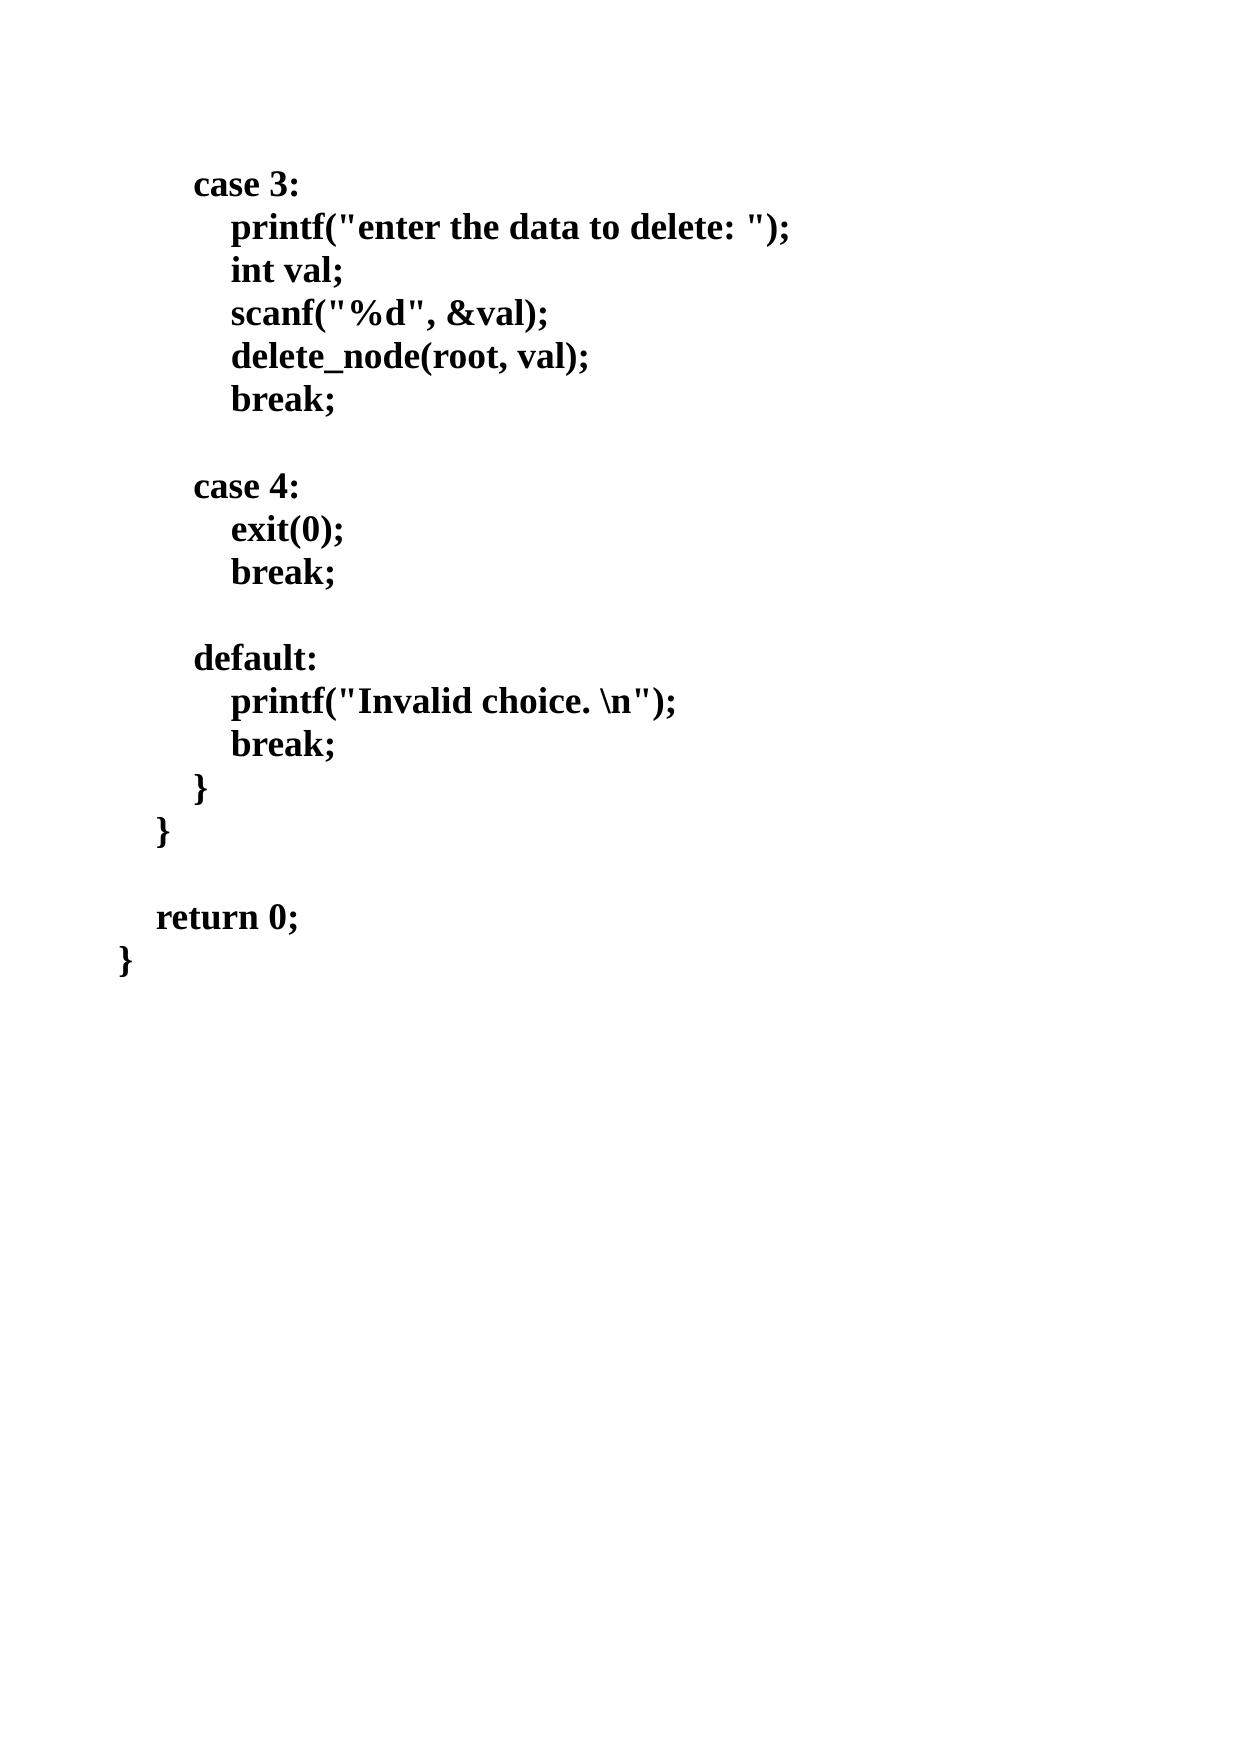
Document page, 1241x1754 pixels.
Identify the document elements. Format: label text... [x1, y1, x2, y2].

text } [118, 808, 1122, 851]
text printf("enter the data to delete: "); [118, 204, 1122, 247]
text break; [118, 549, 1122, 592]
text break; [118, 722, 1122, 765]
text exit(0); [118, 506, 1122, 549]
text scanf("%d", &val); [118, 291, 1122, 334]
text case 3: [118, 161, 1122, 204]
text delete_node(root, val); [118, 334, 1122, 377]
text return 0; [118, 894, 1122, 937]
text case 4: [118, 463, 1122, 506]
text printf("Invalid choice. \n"); [118, 679, 1122, 722]
text } [118, 765, 1122, 808]
text int val; [118, 247, 1122, 291]
text break; [118, 377, 1122, 420]
text } [118, 937, 1122, 981]
text default: [118, 636, 1122, 679]
